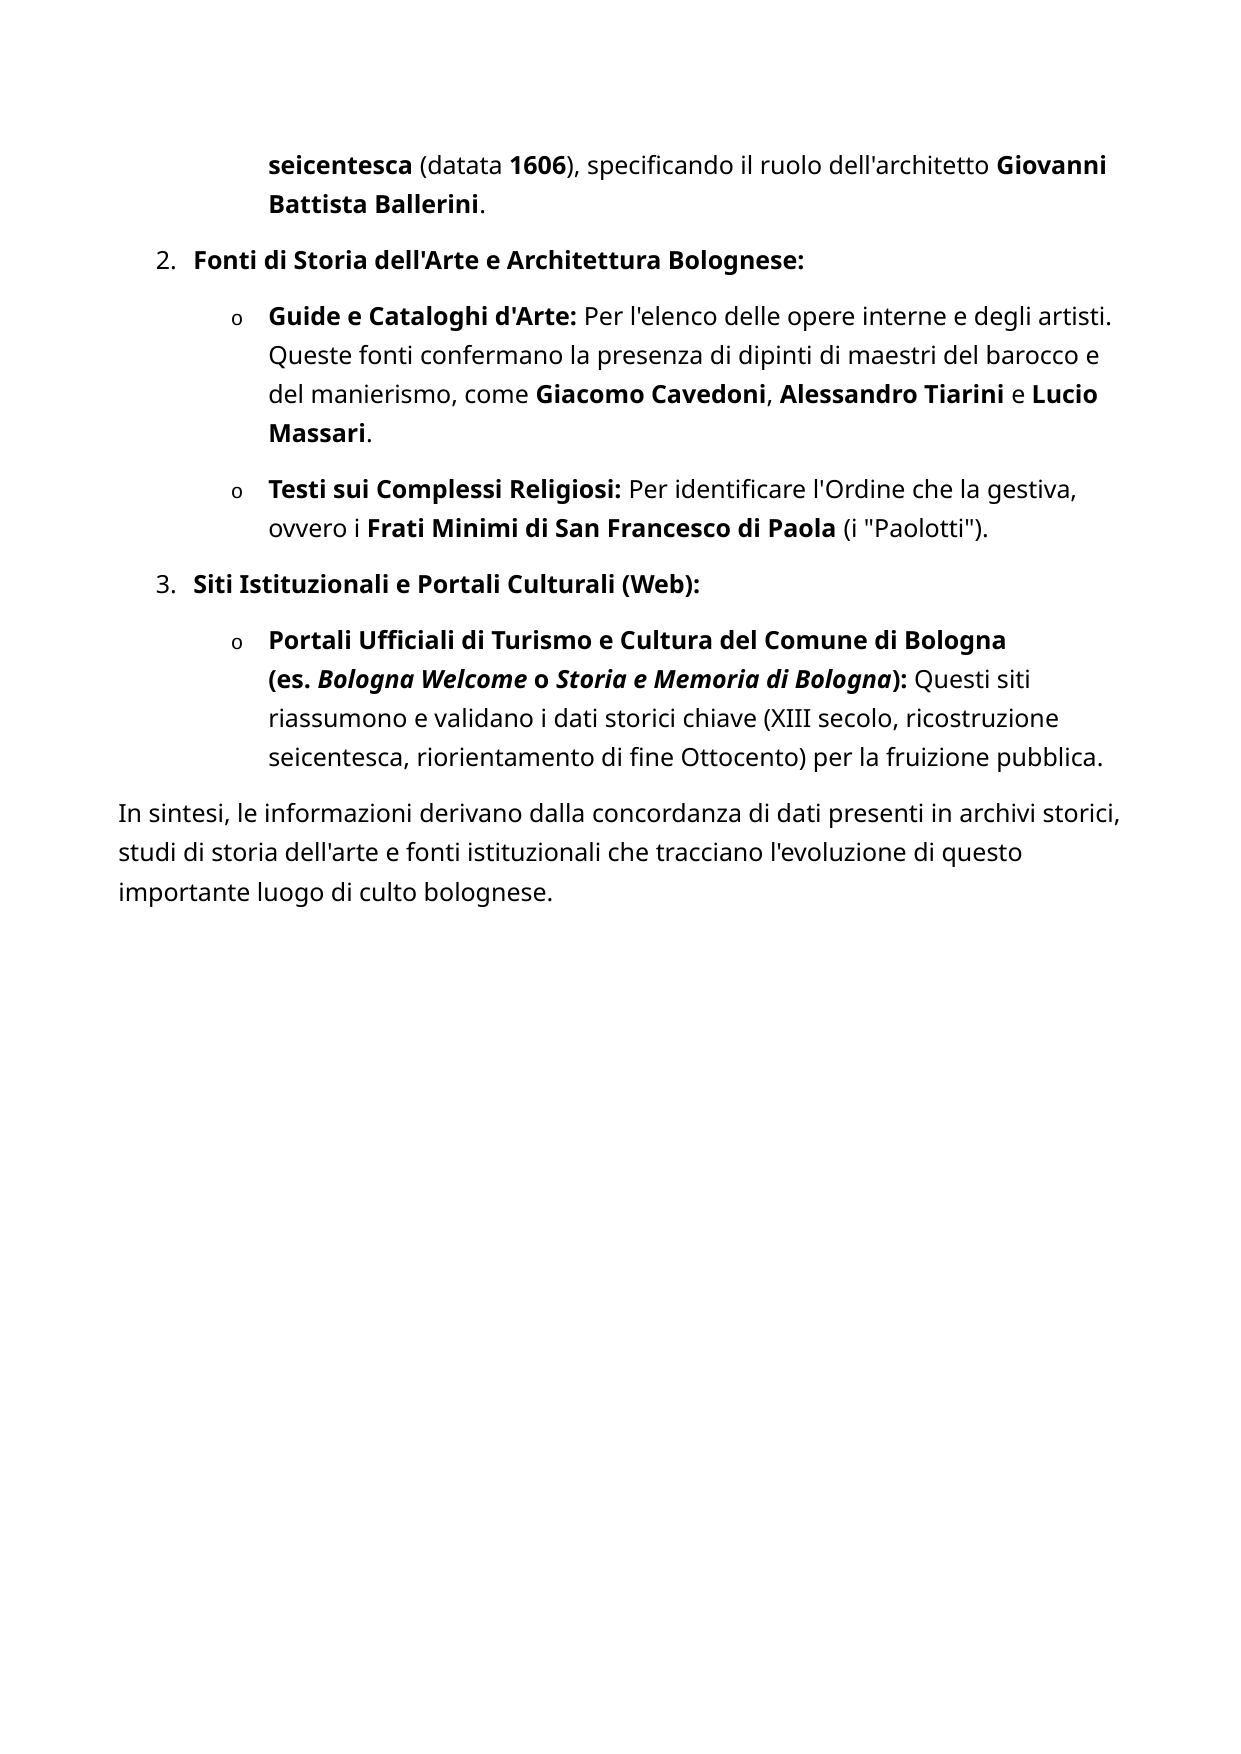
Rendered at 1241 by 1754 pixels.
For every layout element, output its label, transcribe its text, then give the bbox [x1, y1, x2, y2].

list Fonti di Storia dell'Arte e Architettura Bolognese: [156, 243, 1122, 277]
list Testi sui Complessi Religiosi: Per identificare l'Ordine che la gestiva, ovvero i Frati Minimi di San Francesco di Paola (i "Paolotti"). [231, 472, 1122, 545]
list Siti Istituzionali e Portali Culturali (Web): [156, 567, 1122, 601]
text In sintesi, le informazioni derivano dalla concordanza di dati presenti in archivi storici, studi di storia dell'arte e fonti istituzionali che tracciano l'evoluzione di questo importante luogo di culto bolognese. [118, 796, 1122, 908]
list seicentesca (datata 1606), specificando il ruolo dell'architetto Giovanni Battista Ballerini. [231, 148, 1122, 221]
list Guide e Cataloghi d'Arte: Per l'elenco delle opere interne e degli artisti. Queste fonti confermano la presenza di dipinti di maestri del barocco e del manierismo, come Giacomo Cavedoni, Alessandro Tiarini e Lucio Massari. [231, 298, 1122, 450]
list Portali Ufficiali di Turismo e Cultura del Comune di Bologna (es. Bologna Welcome o Storia e Memoria di Bologna): Questi siti riassumono e validano i dati storici chiave (XIII secolo, ricostruzione seicentesca, riorientamento di fine Ottocento) per la fruizione pubblica. [231, 623, 1122, 774]
